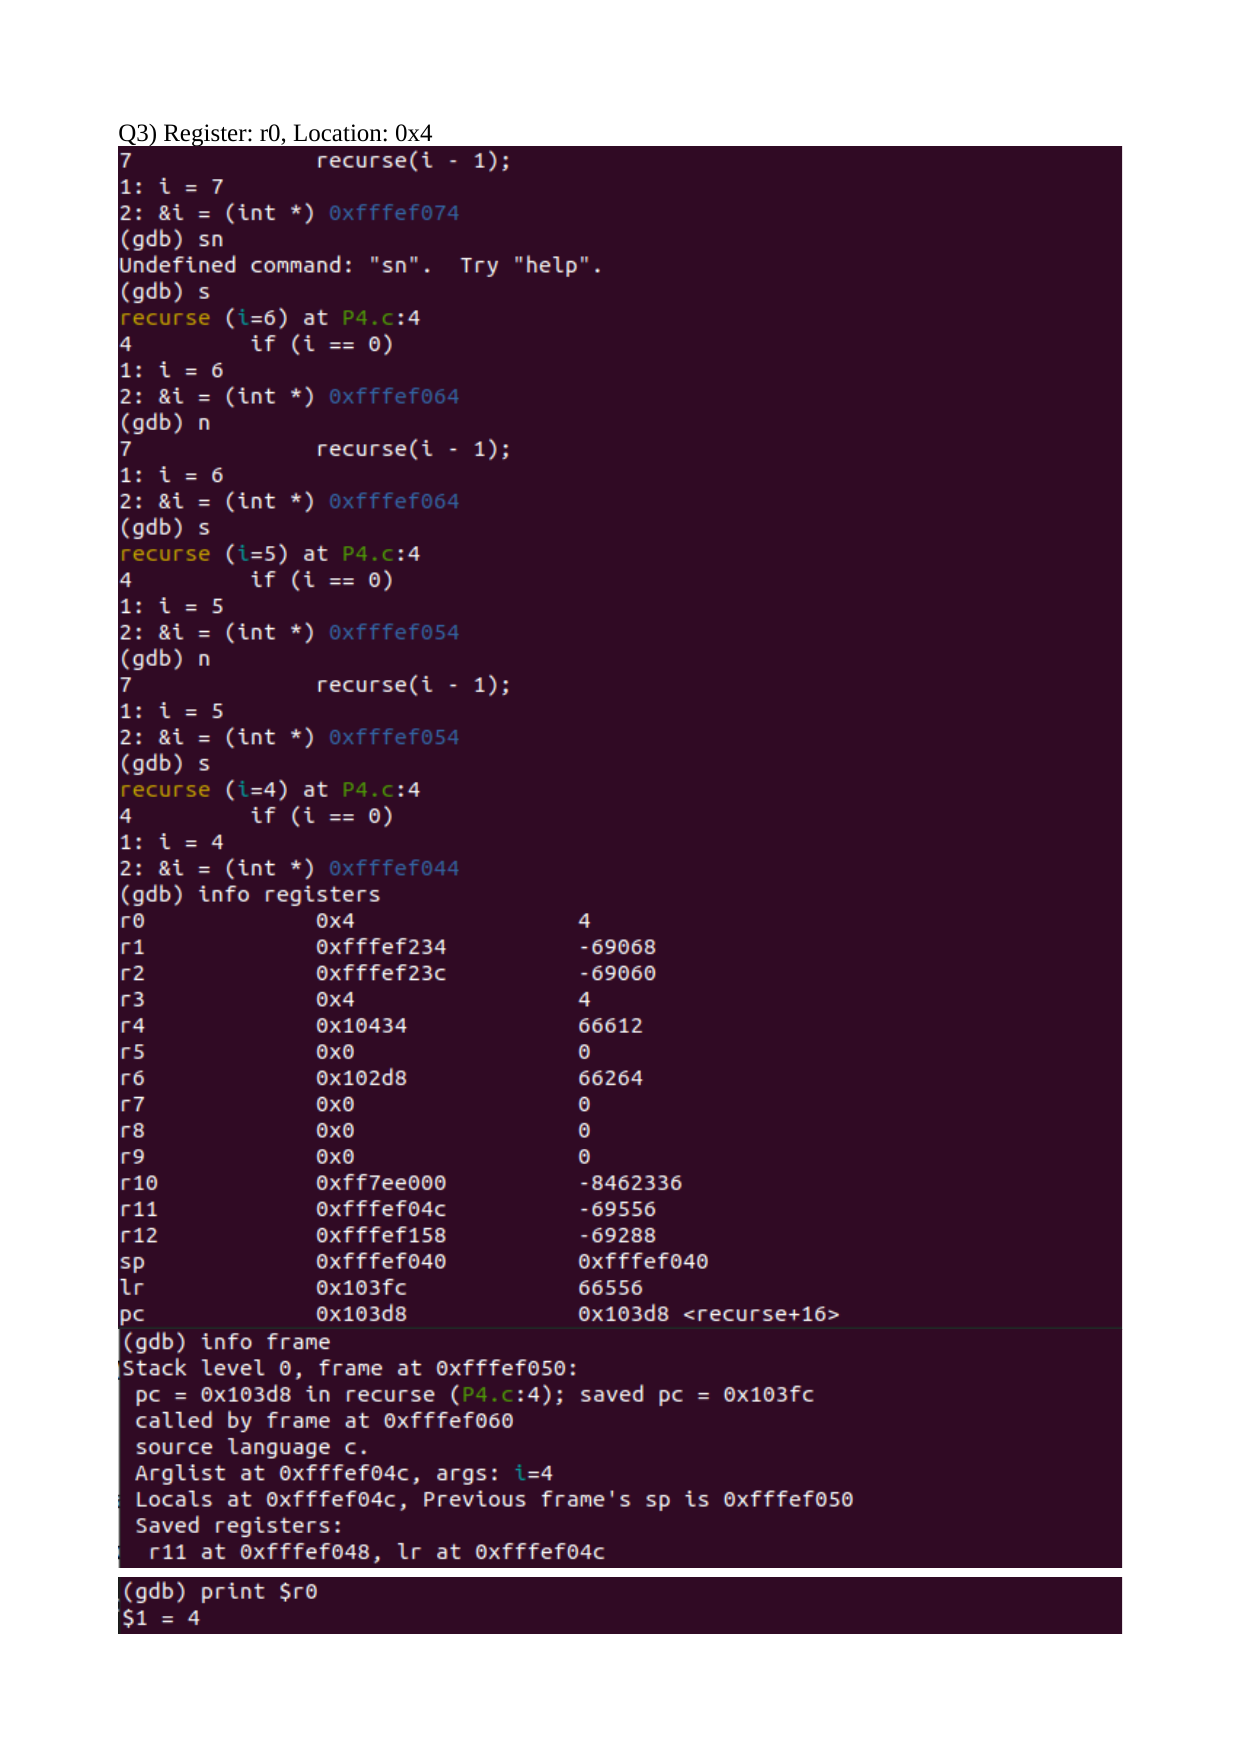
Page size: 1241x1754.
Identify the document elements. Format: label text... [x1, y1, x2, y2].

picture [118, 1577, 1123, 1634]
picture [118, 146, 1123, 1568]
text Q3) Register: r0, Location: 0x4 [118, 118, 1122, 146]
